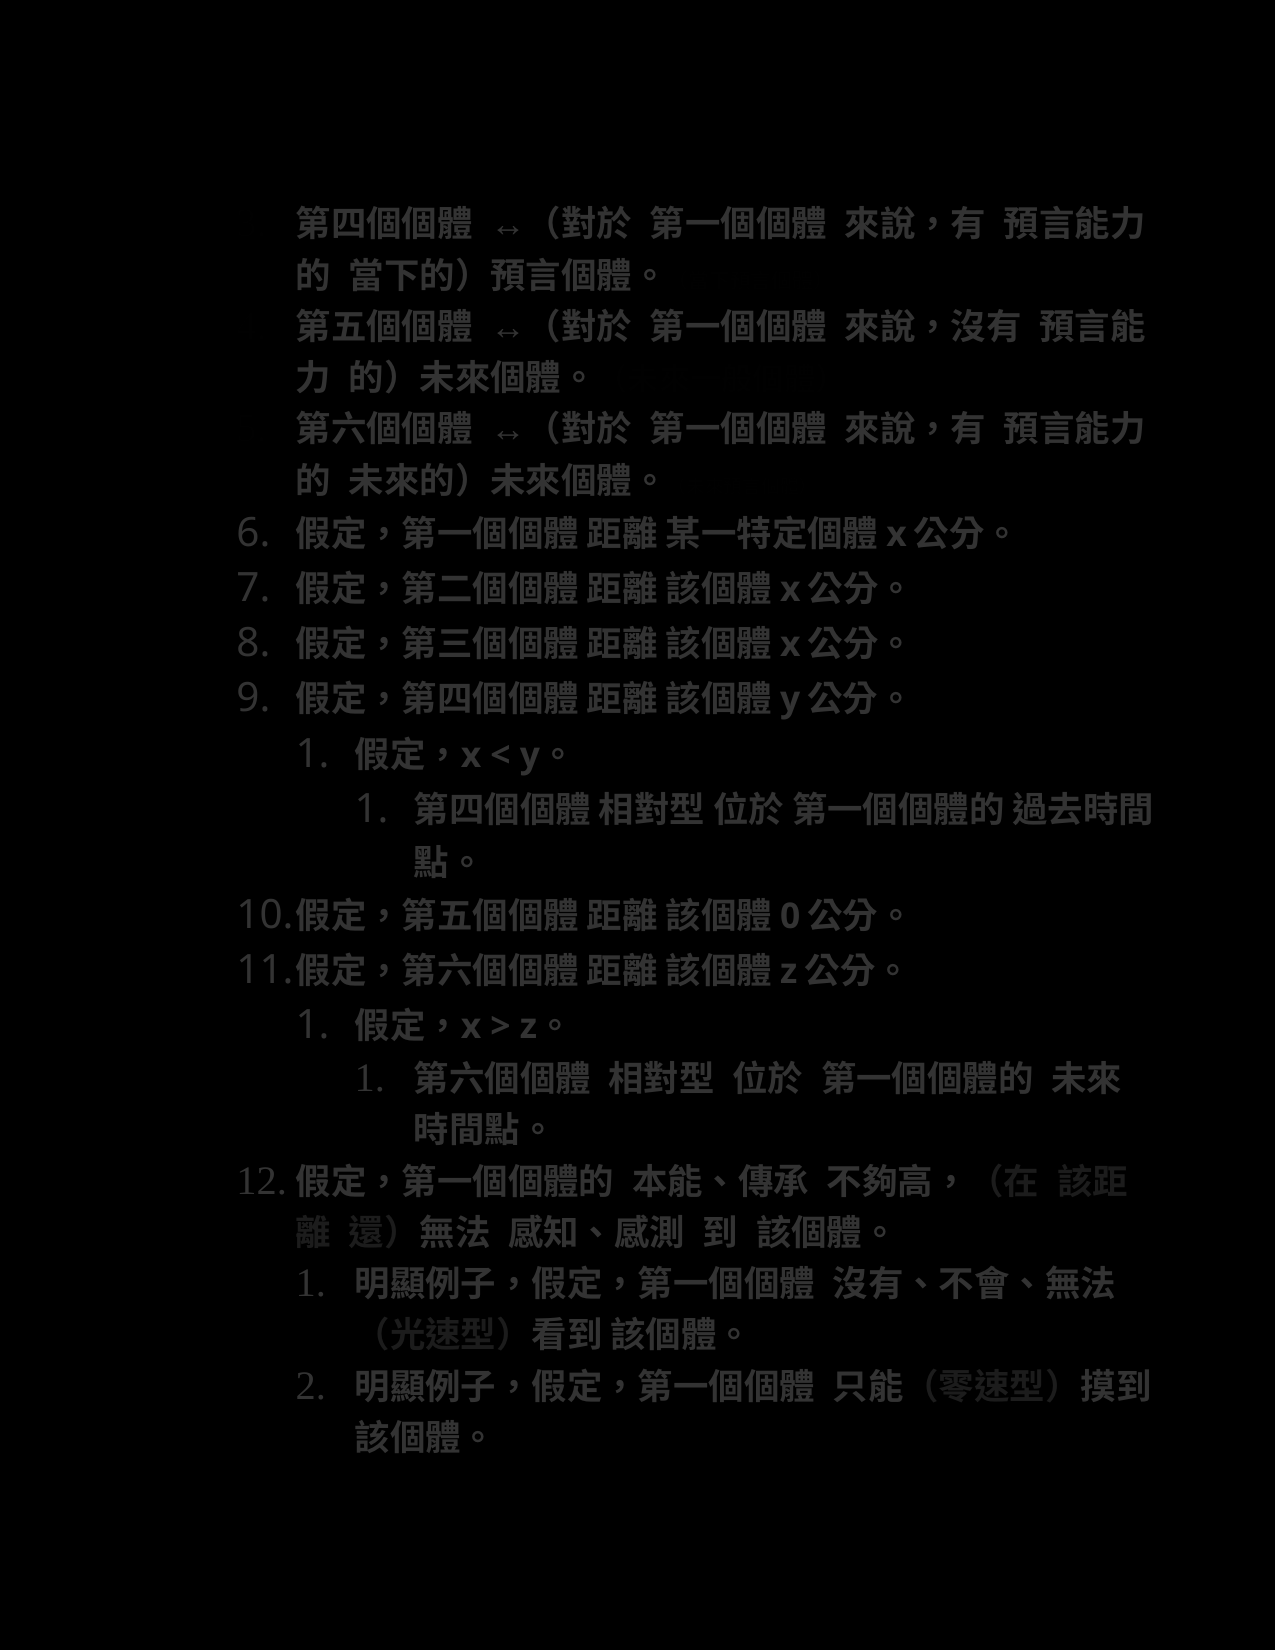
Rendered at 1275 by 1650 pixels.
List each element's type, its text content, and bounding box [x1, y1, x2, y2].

list 第四個個體 ↔（對於 第一個個體 來說，有 預言能力 的 當下的）預言個體。（當下預言個體） [236, 196, 1157, 298]
list 假定，第六個個體 距離 該個體 z公分。 [236, 940, 1157, 995]
list 第四個個體 相對型 位於 第一個個體的 過去時間點。 [354, 779, 1157, 885]
list 第六個個體 相對型 位於 第一個個體的 未來時間點。 [354, 1051, 1157, 1153]
list 假定，第二個個體 距離 該個體 x公分。 [236, 558, 1157, 613]
list 假定，第一個個體的 本能、傳承 不夠高，（在 該距離 還）無法 感知、感測 到 該個體。 [236, 1153, 1157, 1256]
list 明顯例子，假定，第一個個體 只能（零速型）摸到 該個體。 [295, 1358, 1157, 1461]
list 第六個個體 ↔（對於 第一個個體 來說，有 預言能力 的 未來的）未來個體。（未來預言個體） [236, 401, 1157, 503]
list 假定，第四個個體 距離 該個體 y公分。 [236, 669, 1157, 724]
list 明顯例子，假定，第一個個體 沒有、不會、無法（光速型）看到 該個體。 [295, 1256, 1157, 1358]
list 假定，x > z。 [295, 995, 1157, 1051]
list 假定，x < y。 [295, 724, 1157, 779]
list 假定，第五個個體 距離 該個體 0公分。 [236, 885, 1157, 940]
list 假定，第三個個體 距離 該個體 x公分。 [236, 613, 1157, 669]
list 第五個個體 ↔（對於 第一個個體 來說，沒有 預言能力 的）未來個體。（未來一般個體） [236, 298, 1157, 401]
list 假定，第一個個體 距離 某一特定個體 x公分。 [236, 503, 1157, 558]
